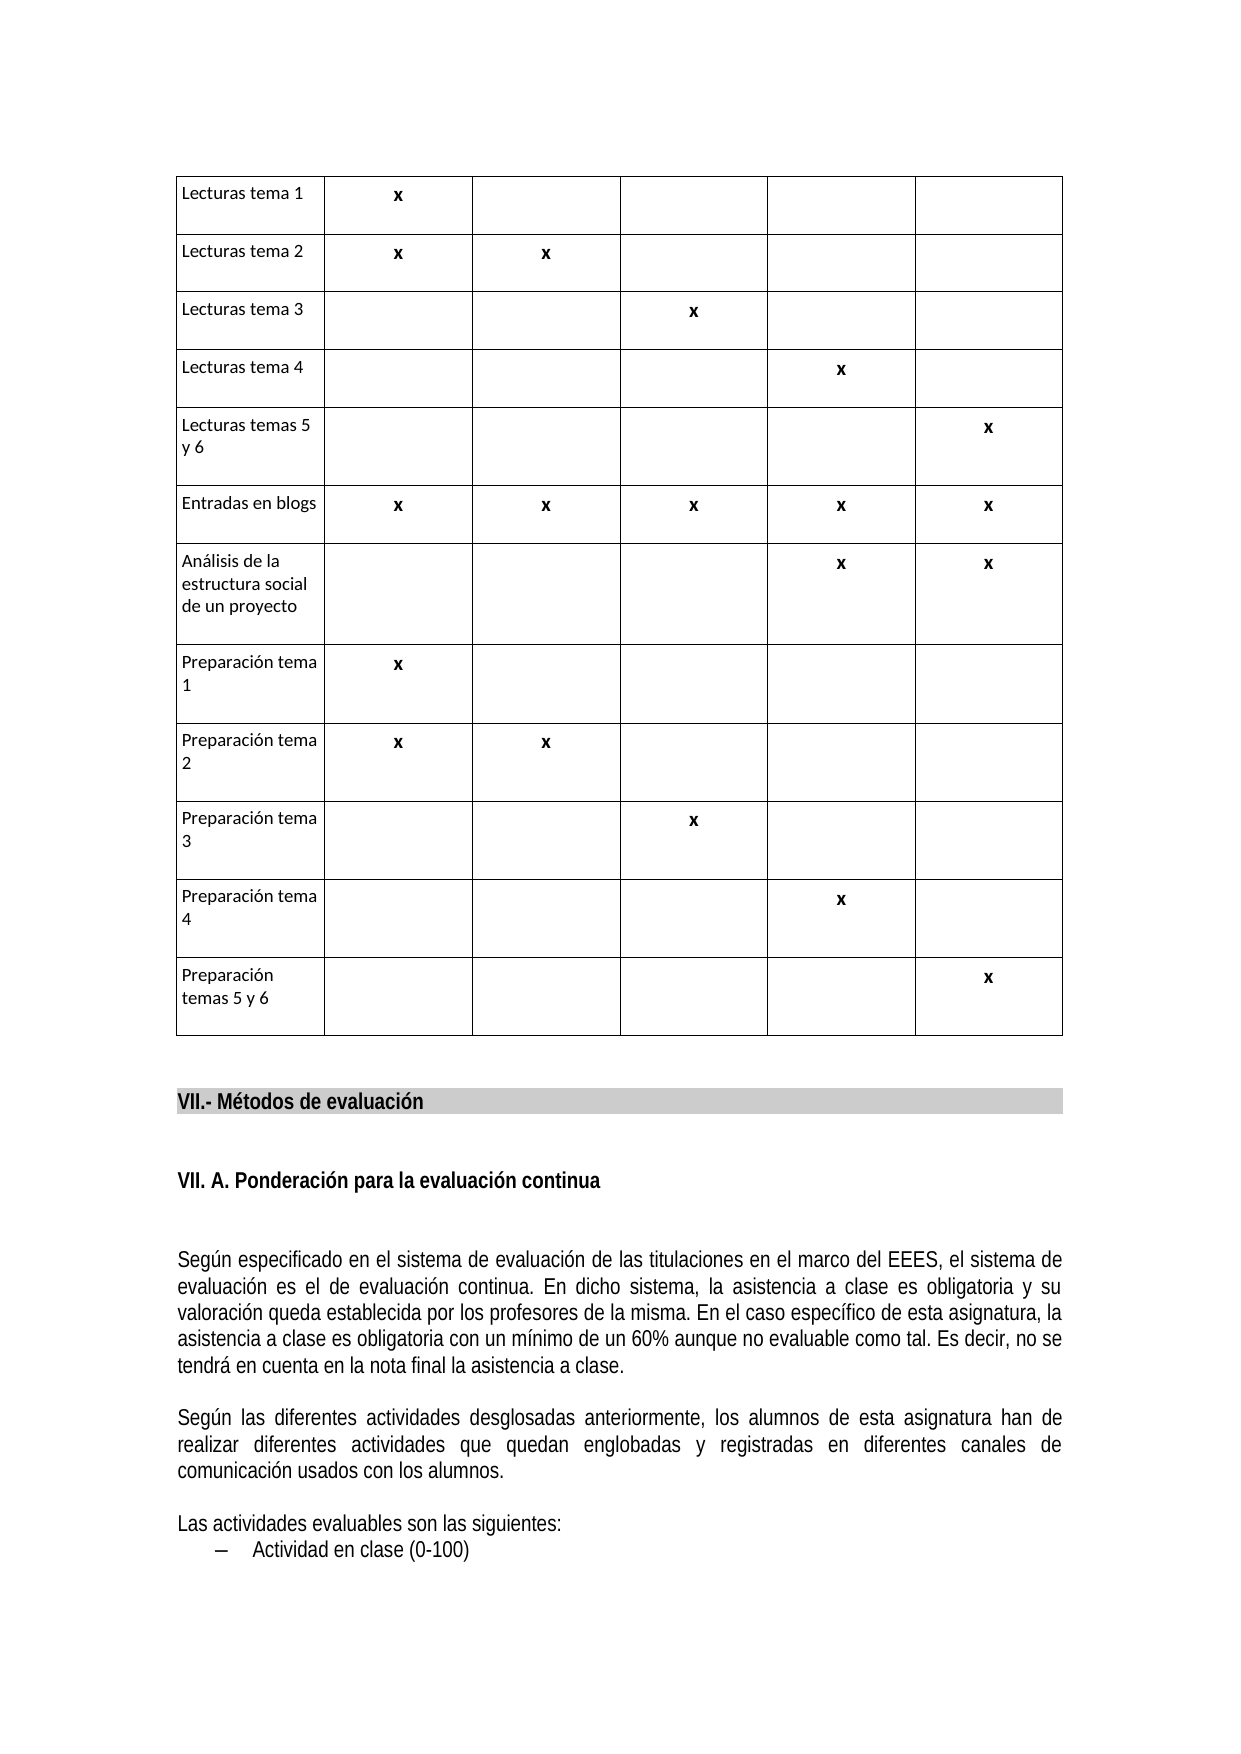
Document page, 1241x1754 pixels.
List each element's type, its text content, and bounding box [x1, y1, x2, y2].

table_cell [473, 645, 620, 722]
table_cell [473, 350, 620, 407]
table_cell [473, 408, 620, 485]
table_cell Preparación tema 3 [177, 802, 324, 879]
table_cell Entradas en blogs [177, 486, 324, 543]
table_cell [768, 958, 915, 1035]
table_cell [621, 958, 767, 1035]
table_cell [473, 958, 620, 1035]
table_cell [768, 292, 915, 349]
table_cell [325, 408, 472, 485]
text Según las diferentes actividades desglosadas anteriormente, los alumnos de esta asignatura han de realizar diferentes actividades que quedan englobadas y registradas en diferentes canales de comunicación usados con los alumnos. [177, 1404, 1063, 1483]
table_cell [325, 350, 472, 407]
table_cell [768, 408, 915, 485]
table_cell [621, 235, 767, 291]
table_cell x [473, 235, 620, 291]
table_cell [621, 350, 767, 407]
text VII.- Métodos de evaluación [177, 1088, 1063, 1114]
table_cell x [621, 292, 767, 349]
table_cell Preparación tema 4 [177, 880, 324, 957]
table_cell [916, 235, 1062, 291]
table_cell x [473, 486, 620, 543]
table_cell x [916, 408, 1062, 485]
table_cell Lecturas tema 4 [177, 350, 324, 407]
table_cell [325, 958, 472, 1035]
table_cell [916, 880, 1062, 957]
table_cell [916, 292, 1062, 349]
table_cell x [768, 880, 915, 957]
table_cell x [325, 645, 472, 722]
table_cell x [768, 350, 915, 407]
table_cell [768, 177, 915, 233]
table_cell Lecturas tema 2 [177, 235, 324, 291]
table_cell Lecturas temas 5 y 6 [177, 408, 324, 485]
text Las actividades evaluables son las siguientes: [177, 1510, 1063, 1536]
table_cell x [621, 802, 767, 879]
table_cell x [916, 486, 1062, 543]
table_cell x [325, 177, 472, 233]
table_cell [916, 177, 1062, 233]
table_cell [621, 880, 767, 957]
table_cell [621, 408, 767, 485]
table_cell [768, 235, 915, 291]
table_cell [473, 292, 620, 349]
table_cell [325, 880, 472, 957]
table_cell [916, 802, 1062, 879]
table_cell [916, 724, 1062, 801]
table_cell [325, 802, 472, 879]
table_cell [621, 724, 767, 801]
table_cell [621, 177, 767, 233]
table_cell x [916, 544, 1062, 644]
table_cell [768, 645, 915, 722]
table_cell [473, 802, 620, 879]
table_cell x [768, 544, 915, 644]
table_cell [473, 177, 620, 233]
table_cell x [325, 724, 472, 801]
table_cell [325, 544, 472, 644]
table_cell [621, 544, 767, 644]
table_cell Preparación temas 5 y 6 [177, 958, 324, 1035]
table_cell x [325, 486, 472, 543]
table_cell [768, 802, 915, 879]
table_cell Análisis de la estructura social de un proyecto [177, 544, 324, 644]
table_cell x [473, 724, 620, 801]
table_cell [916, 645, 1062, 722]
table_cell x [916, 958, 1062, 1035]
table_cell Preparación tema 2 [177, 724, 324, 801]
table_cell Lecturas tema 3 [177, 292, 324, 349]
list Actividad en clase (0-100) [215, 1536, 1063, 1562]
table_cell x [621, 486, 767, 543]
table_cell [916, 350, 1062, 407]
table_cell x [768, 486, 915, 543]
table_cell [325, 292, 472, 349]
table_cell [768, 724, 915, 801]
table_cell x [325, 235, 472, 291]
table_cell [621, 645, 767, 722]
table_cell Lecturas tema 1 [177, 177, 324, 233]
table_cell [473, 880, 620, 957]
table_cell Preparación tema 1 [177, 645, 324, 722]
text Según especificado en el sistema de evaluación de las titulaciones en el marco del EEES, el sistema de evaluación es el de evaluación continua. En dicho sistema, la asistencia a clase es obligatoria y su valoración queda establecida por los profesores de la misma. En el caso específico de esta asignatura, la asistencia a clase es obligatoria con un mínimo de un 60% aunque no evaluable como tal. Es decir, no se tendrá en cuenta en la nota final la asistencia a clase. [177, 1246, 1063, 1378]
table_cell [473, 544, 620, 644]
text VII. A. Ponderación para la evaluación continua [177, 1167, 1063, 1193]
